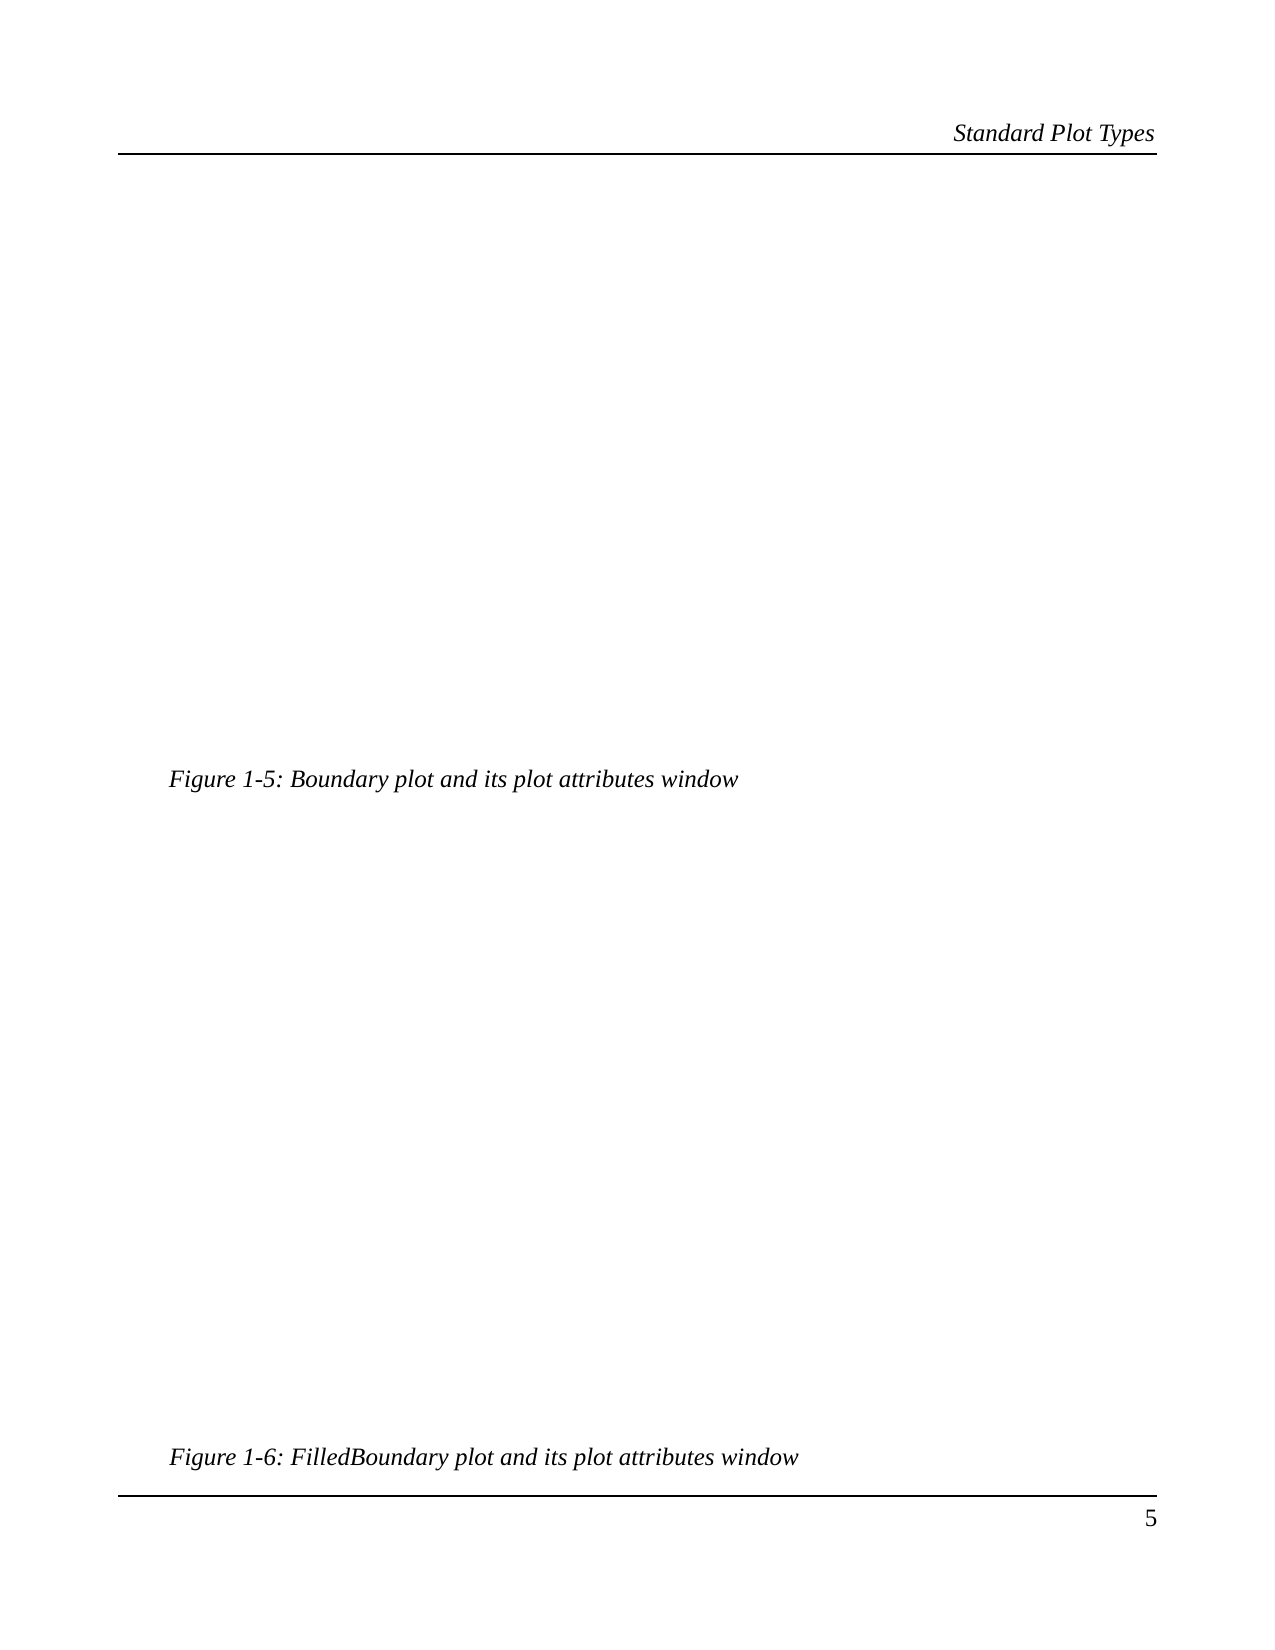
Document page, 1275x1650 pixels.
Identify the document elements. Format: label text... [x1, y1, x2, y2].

text Figure 1-5: Boundary plot and its plot attributes window [169, 209, 1106, 793]
text Figure 1-6: FilledBoundary plot and its plot attributes window [169, 854, 1107, 1471]
